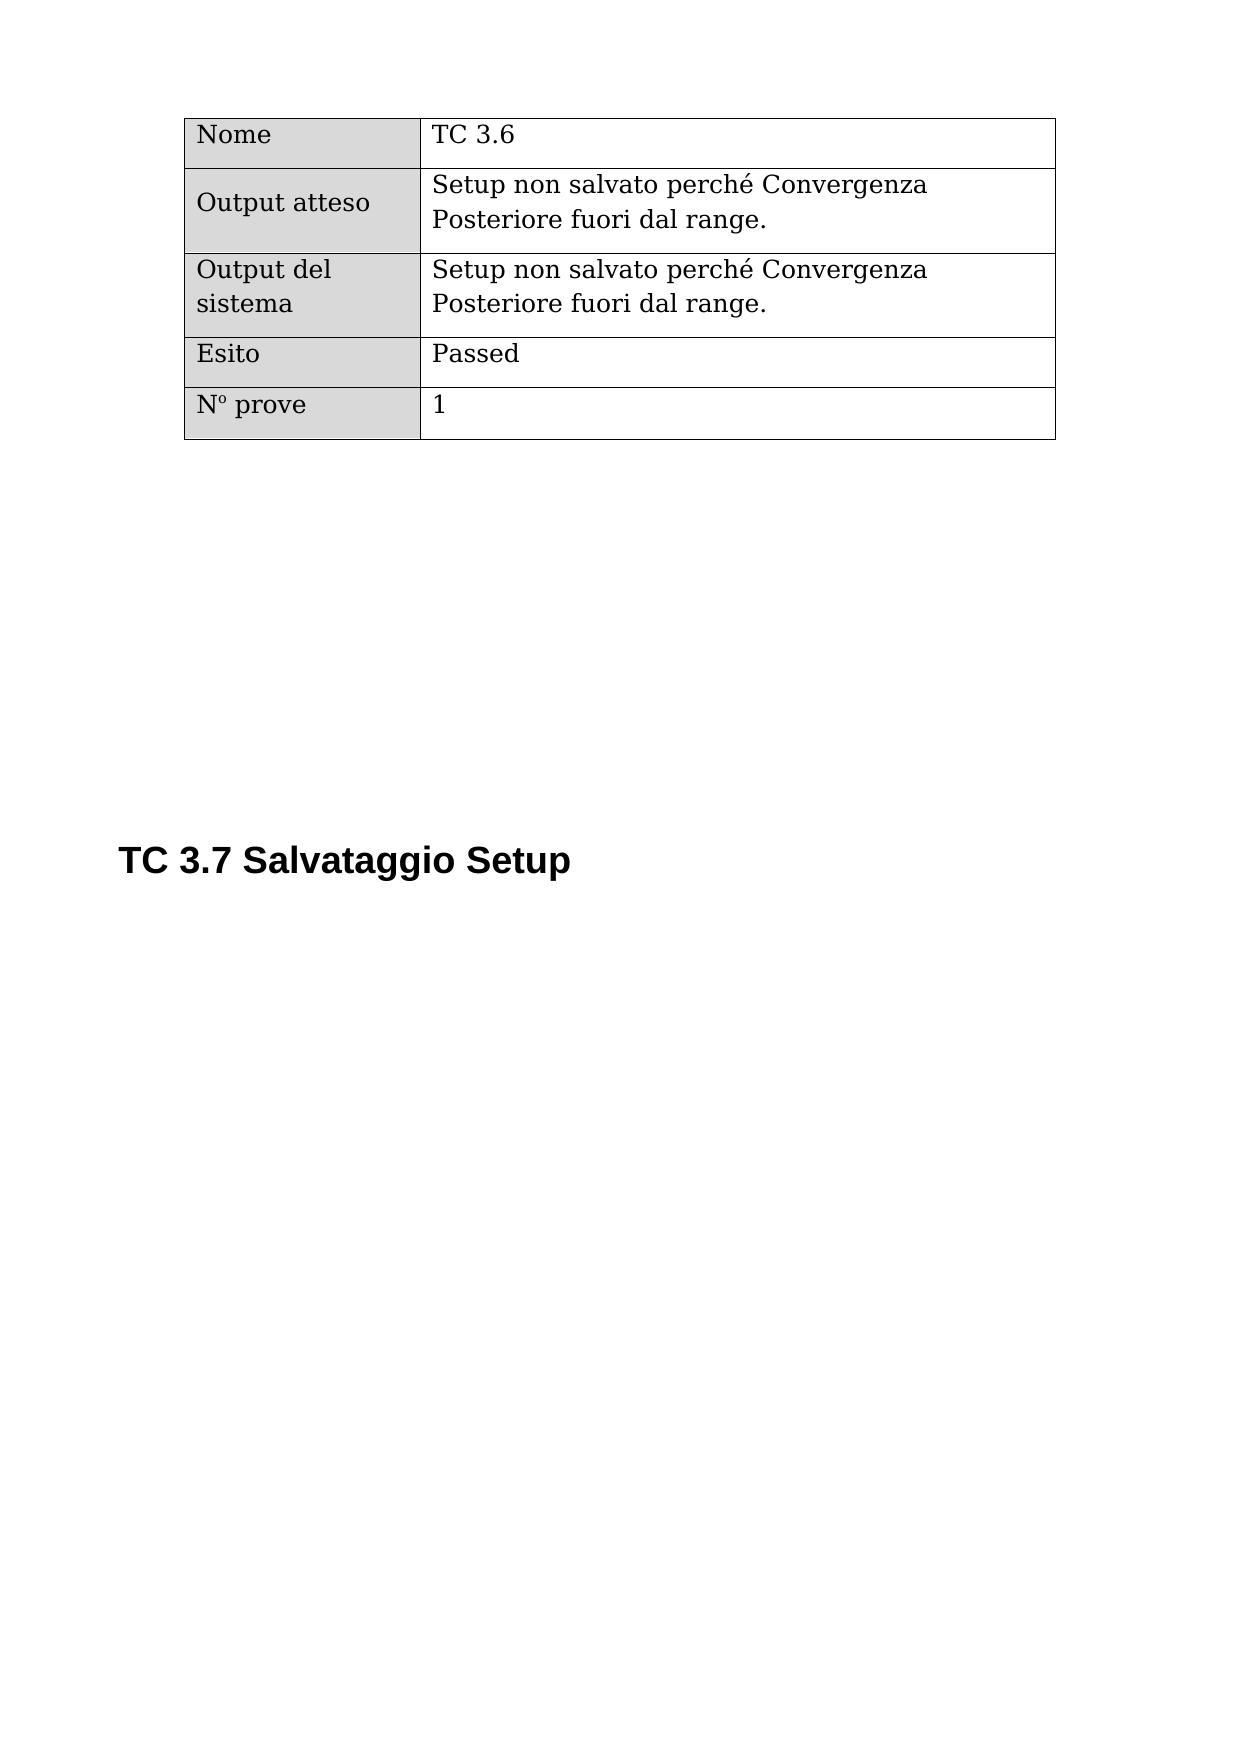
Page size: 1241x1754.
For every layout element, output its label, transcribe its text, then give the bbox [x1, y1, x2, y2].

subtitle TC 3.7 Salvataggio Setup [118, 838, 1122, 882]
table_header Nome [185, 119, 420, 168]
table_cell Esito [185, 338, 420, 387]
table_cell Passed [421, 338, 1055, 387]
table_cell Setup non salvato perché Convergenza Posteriore fuori dal range. [421, 254, 1055, 337]
table_header TC 3.6 [421, 119, 1055, 168]
table_cell Setup non salvato perché Convergenza Posteriore fuori dal range. [421, 169, 1055, 252]
table_cell 1 [421, 388, 1055, 438]
table_cell Output del sistema [185, 254, 420, 337]
table_cell No prove [185, 388, 420, 438]
table_cell Output atteso [185, 169, 420, 252]
